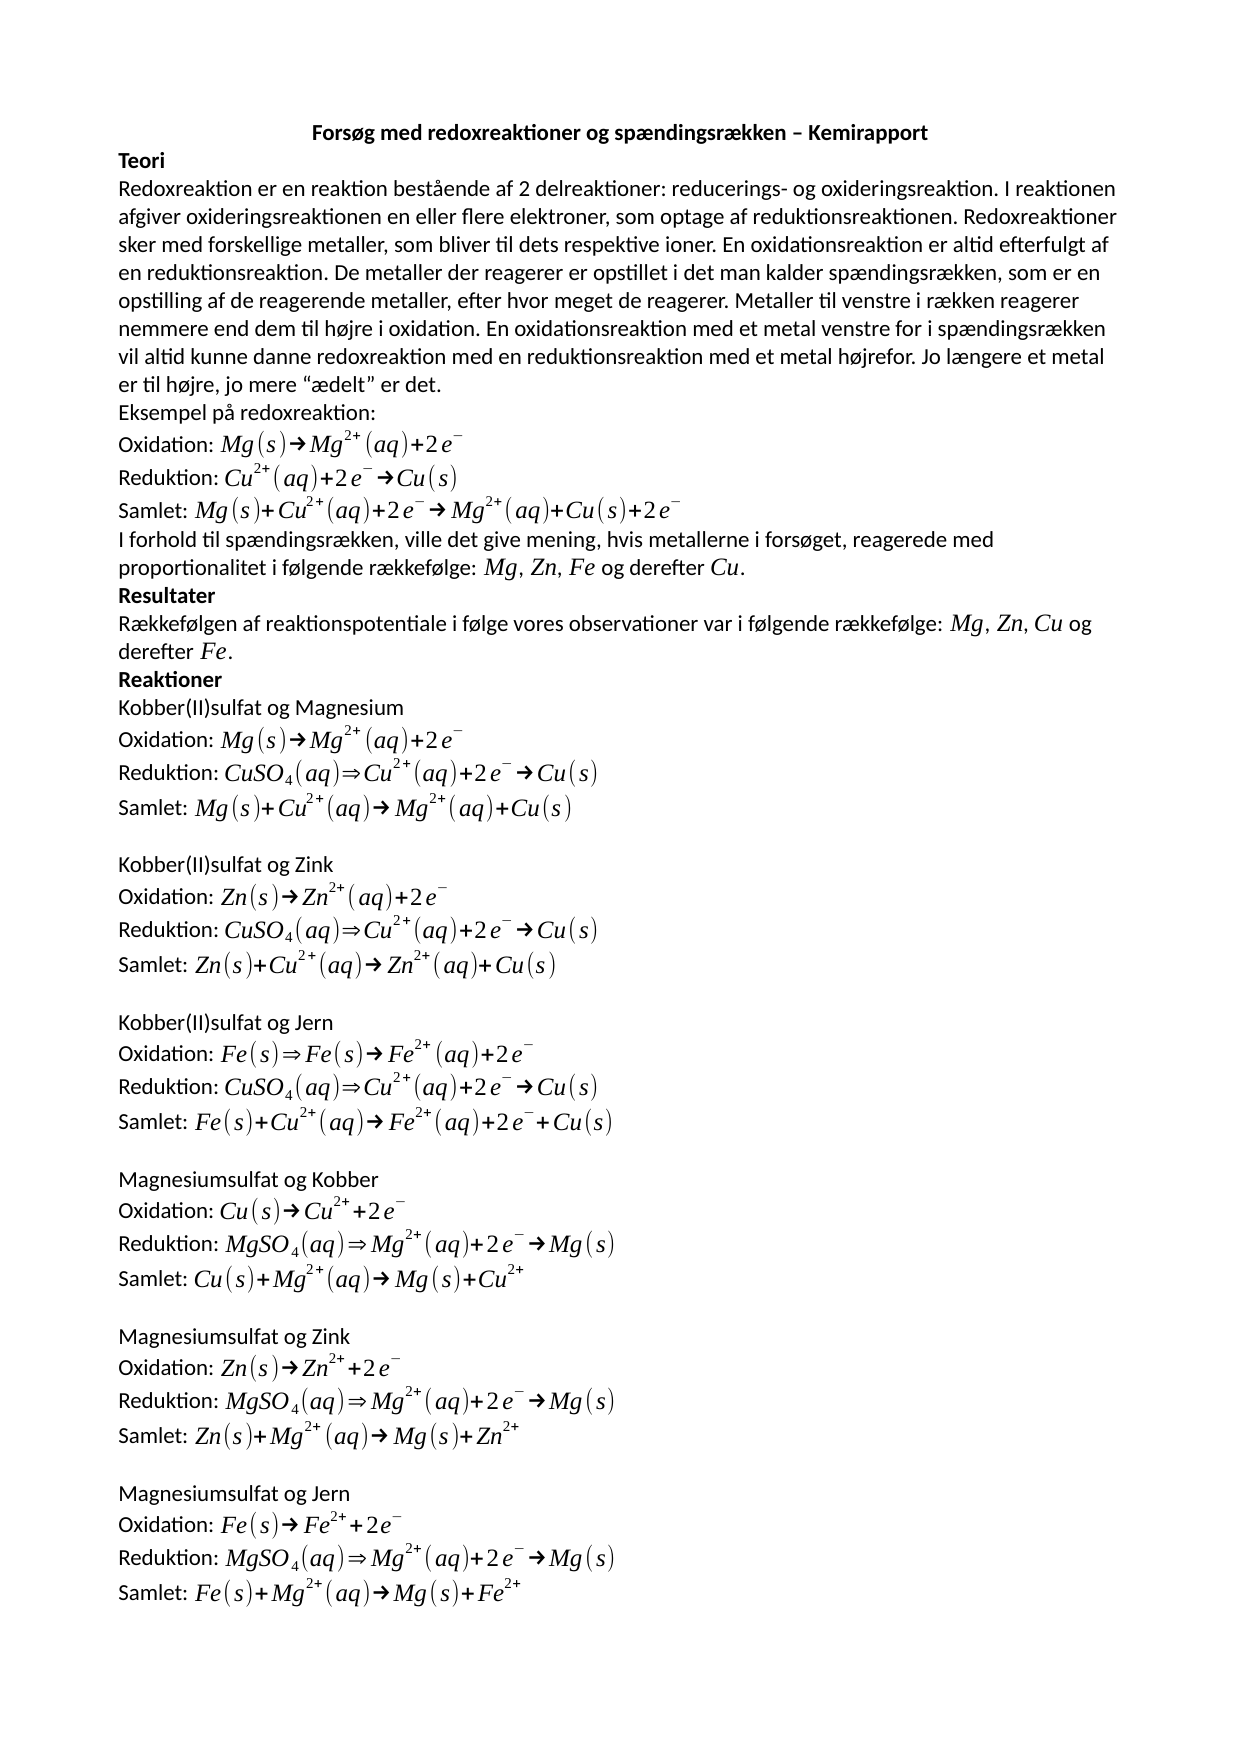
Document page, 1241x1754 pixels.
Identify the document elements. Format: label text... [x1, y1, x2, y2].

text Samlet: [118, 492, 1122, 525]
text Oxidation: [118, 722, 1122, 754]
text Rækkefølgen af reaktionspotentiale i følge vores observationer var i følgende rækkefølge: , , og derefter . [118, 609, 1122, 666]
text Teori [118, 146, 1122, 174]
text Kobber(II)sulfat og Magnesium [118, 693, 1122, 722]
text Eksempel på redoxreaktion: [118, 398, 1122, 426]
text Reaktioner [118, 666, 1122, 693]
text Oxidation: [118, 879, 1122, 912]
text Samlet: [118, 1575, 1122, 1608]
text Reduktion: [118, 1069, 1122, 1104]
text Magnesiumsulfat og Zink [118, 1322, 1122, 1350]
text Magnesiumsulfat og Kobber [118, 1165, 1122, 1193]
text Resultater [118, 581, 1122, 609]
text Samlet: [118, 1261, 1122, 1294]
text Samlet: [118, 1418, 1122, 1451]
text Kobber(II)sulfat og Zink [118, 851, 1122, 879]
text Oxidation: [118, 1036, 1122, 1069]
text Redoxreaktion er en reaktion bestående af 2 delreaktioner: reducerings- og oxideringsreaktion. I reaktionen afgiver oxideringsreaktionen en eller flere elektroner, som optage af reduktionsreaktionen. Redoxreaktioner sker med forskellige metaller, som bliver til dets respektive ioner. En oxidationsreaktion er altid efterfulgt af en reduktionsreaktion. De metaller der reagerer er opstillet i det man kalder spændingsrækken, som er en opstilling af de reagerende metaller, efter hvor meget de reagerer. Metaller til venstre i rækken reagerer nemmere end dem til højre i oxidation. En oxidationsreaktion med et metal venstre for i spændingsrækken vil altid kunne danne redoxreaktion med en reduktionsreaktion med et metal højrefor. Jo længere et metal er til højre, jo mere “ædelt” er det. [118, 174, 1122, 398]
text Oxidation: [118, 1350, 1122, 1383]
text I forhold til spændingsrækken, ville det give mening, hvis metallerne i forsøget, reagerede med proportionalitet i følgende rækkefølge: , , og derefter . [118, 525, 1122, 581]
text Oxidation: [118, 1193, 1122, 1226]
text Samlet: [118, 789, 1122, 823]
text Reduktion: [118, 1226, 1122, 1261]
text Reduktion: [118, 1540, 1122, 1575]
text Magnesiumsulfat og Jern [118, 1479, 1122, 1507]
text Samlet: [118, 1104, 1122, 1137]
text Oxidation: [118, 1507, 1122, 1540]
text Reduktion: [118, 912, 1122, 947]
text Samlet: [118, 947, 1122, 980]
text Reduktion: [118, 1383, 1122, 1418]
text Forsøg med redoxreaktioner og spændingsrækken – Kemirapport [118, 118, 1122, 146]
text Reduktion: [118, 754, 1122, 789]
text Kobber(II)sulfat og Jern [118, 1008, 1122, 1036]
text Oxidation: [118, 426, 1122, 459]
text Reduktion: [118, 459, 1122, 492]
